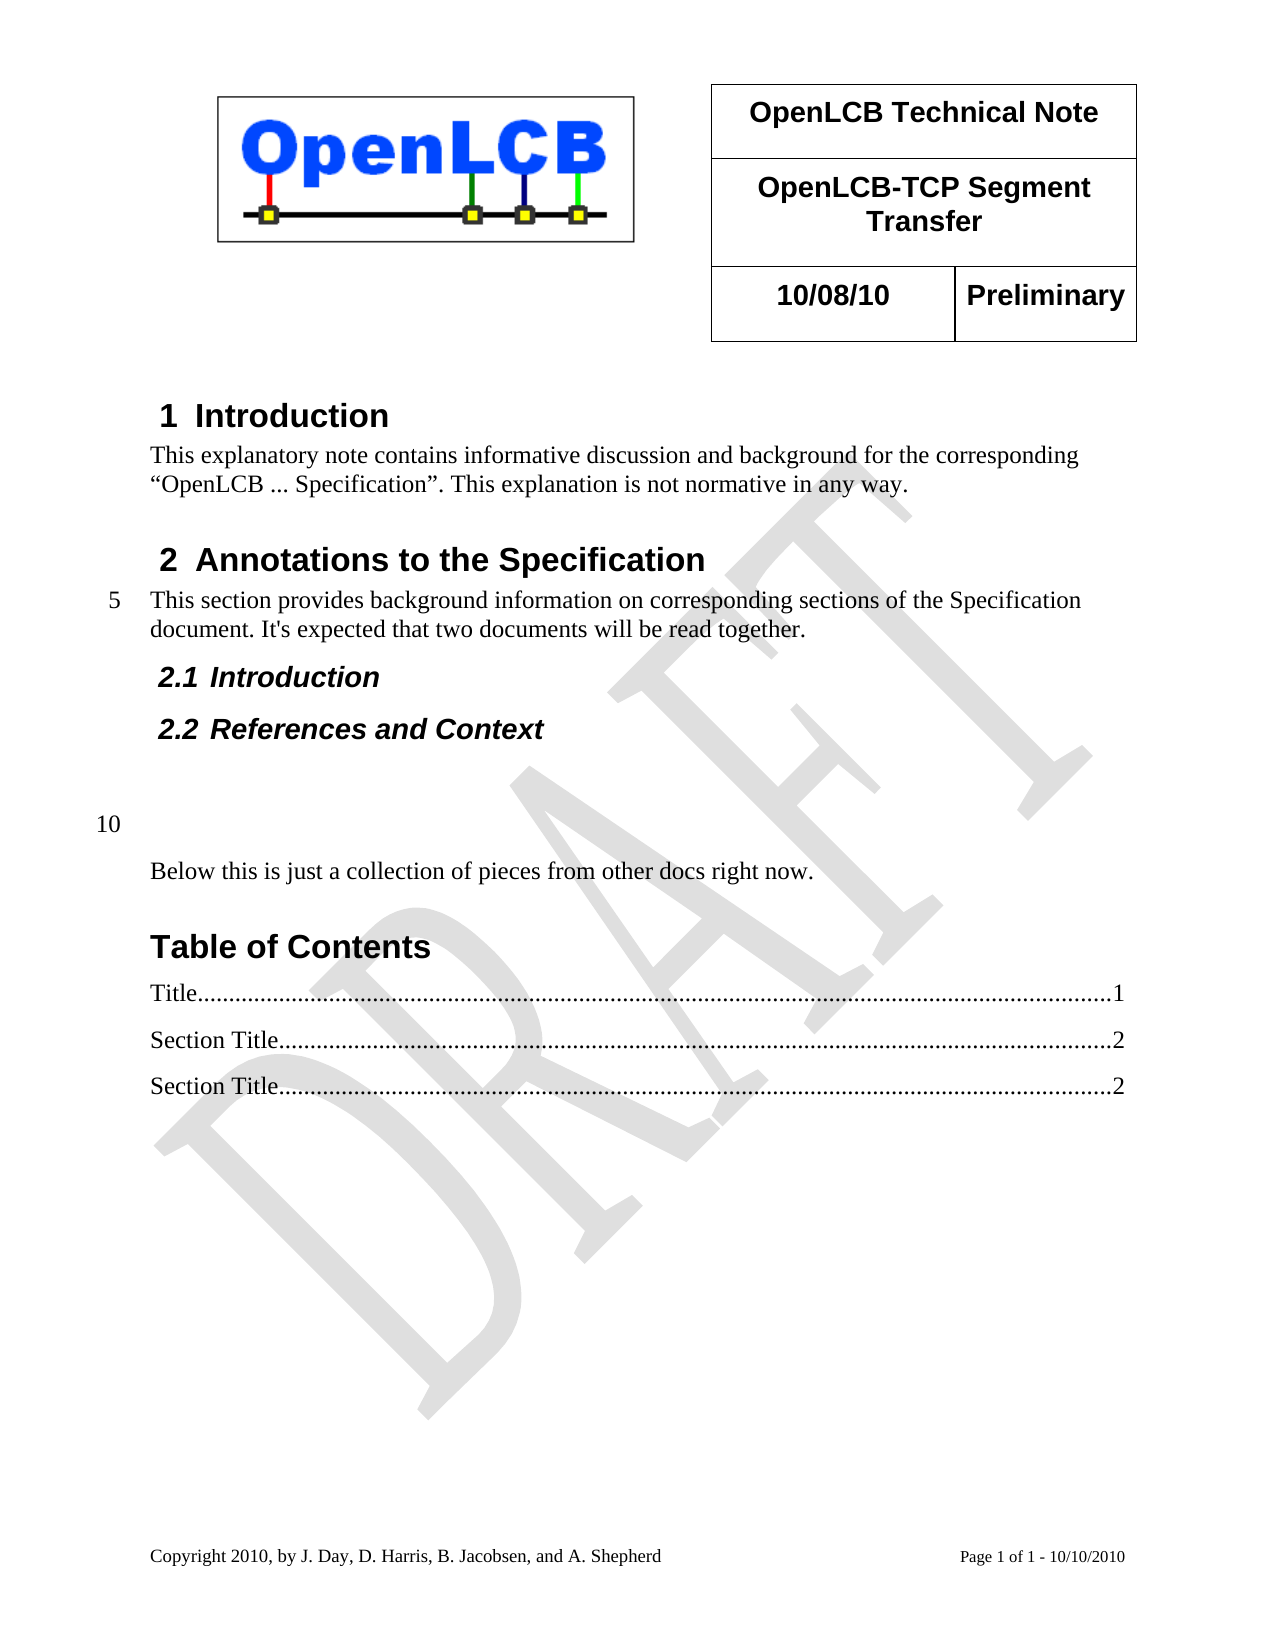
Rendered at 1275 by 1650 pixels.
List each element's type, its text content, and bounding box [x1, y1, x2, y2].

text Below this is just a collection of pieces from other docs right now. [577, 856, 650, 884]
text Section Title 2 [343, 1071, 453, 1100]
subtitle [954, 660, 1125, 694]
text Below this is just a collection of pieces from other docs right now. [849, 856, 1125, 884]
subtitle Introduction [150, 660, 638, 694]
text Section Title 2 [509, 1082, 561, 1100]
text Below this is just a collection of pieces from other docs right now. [150, 856, 576, 884]
subtitle [705, 712, 818, 745]
subtitle Table of Contents [693, 935, 768, 966]
text Title 1 [670, 978, 816, 1007]
text Section Title 2 [750, 1071, 1125, 1100]
subtitle Table of Contents [372, 938, 465, 966]
text Section Title 2 [421, 1025, 515, 1053]
picture [216, 95, 636, 244]
text Section Title 2 [150, 1071, 228, 1100]
text Section Title 2 [239, 1088, 323, 1100]
subtitle Table of Contents [150, 927, 371, 966]
subtitle [807, 712, 995, 745]
text Section Title 2 [695, 1025, 1125, 1053]
subtitle Table of Contents [884, 927, 1125, 966]
subtitle [665, 660, 944, 694]
subtitle References and Context [150, 712, 694, 745]
text Section Title 2 [467, 1071, 498, 1087]
subtitle [761, 543, 829, 579]
text Section Title 2 [541, 1025, 693, 1053]
subtitle Annotations to the Specification [150, 541, 757, 579]
text Below this is just a collection of pieces from other docs right now. [665, 856, 833, 884]
subtitle Table of Contents [626, 927, 692, 966]
text This section provides background information on corresponding sections of the Specification document. It's expected that two documents will be read together. [879, 585, 1125, 643]
text Section Title 2 [575, 1071, 721, 1100]
text This section provides background information on corresponding sections of the Specification document. It's expected that two documents will be read together. [150, 585, 770, 643]
subtitle Table of Contents [769, 927, 882, 966]
text Title 1 [374, 978, 502, 1007]
subtitle [1006, 712, 1125, 745]
text Section Title 2 [150, 1025, 406, 1053]
subtitle Introduction [150, 396, 1125, 434]
subtitle Table of Contents [468, 927, 633, 966]
text Title 1 [150, 978, 360, 1007]
text Title 1 [843, 978, 1125, 1007]
text Title 1 [518, 978, 661, 1007]
subtitle [835, 541, 1125, 579]
text This section provides background information on corresponding sections of the Specification document. It's expected that two documents will be read together. [757, 585, 893, 643]
text This explanatory note contains informative discussion and background for the corresponding “OpenLCB ... Specification”. This explanation is not normative in any way. [150, 440, 1125, 498]
